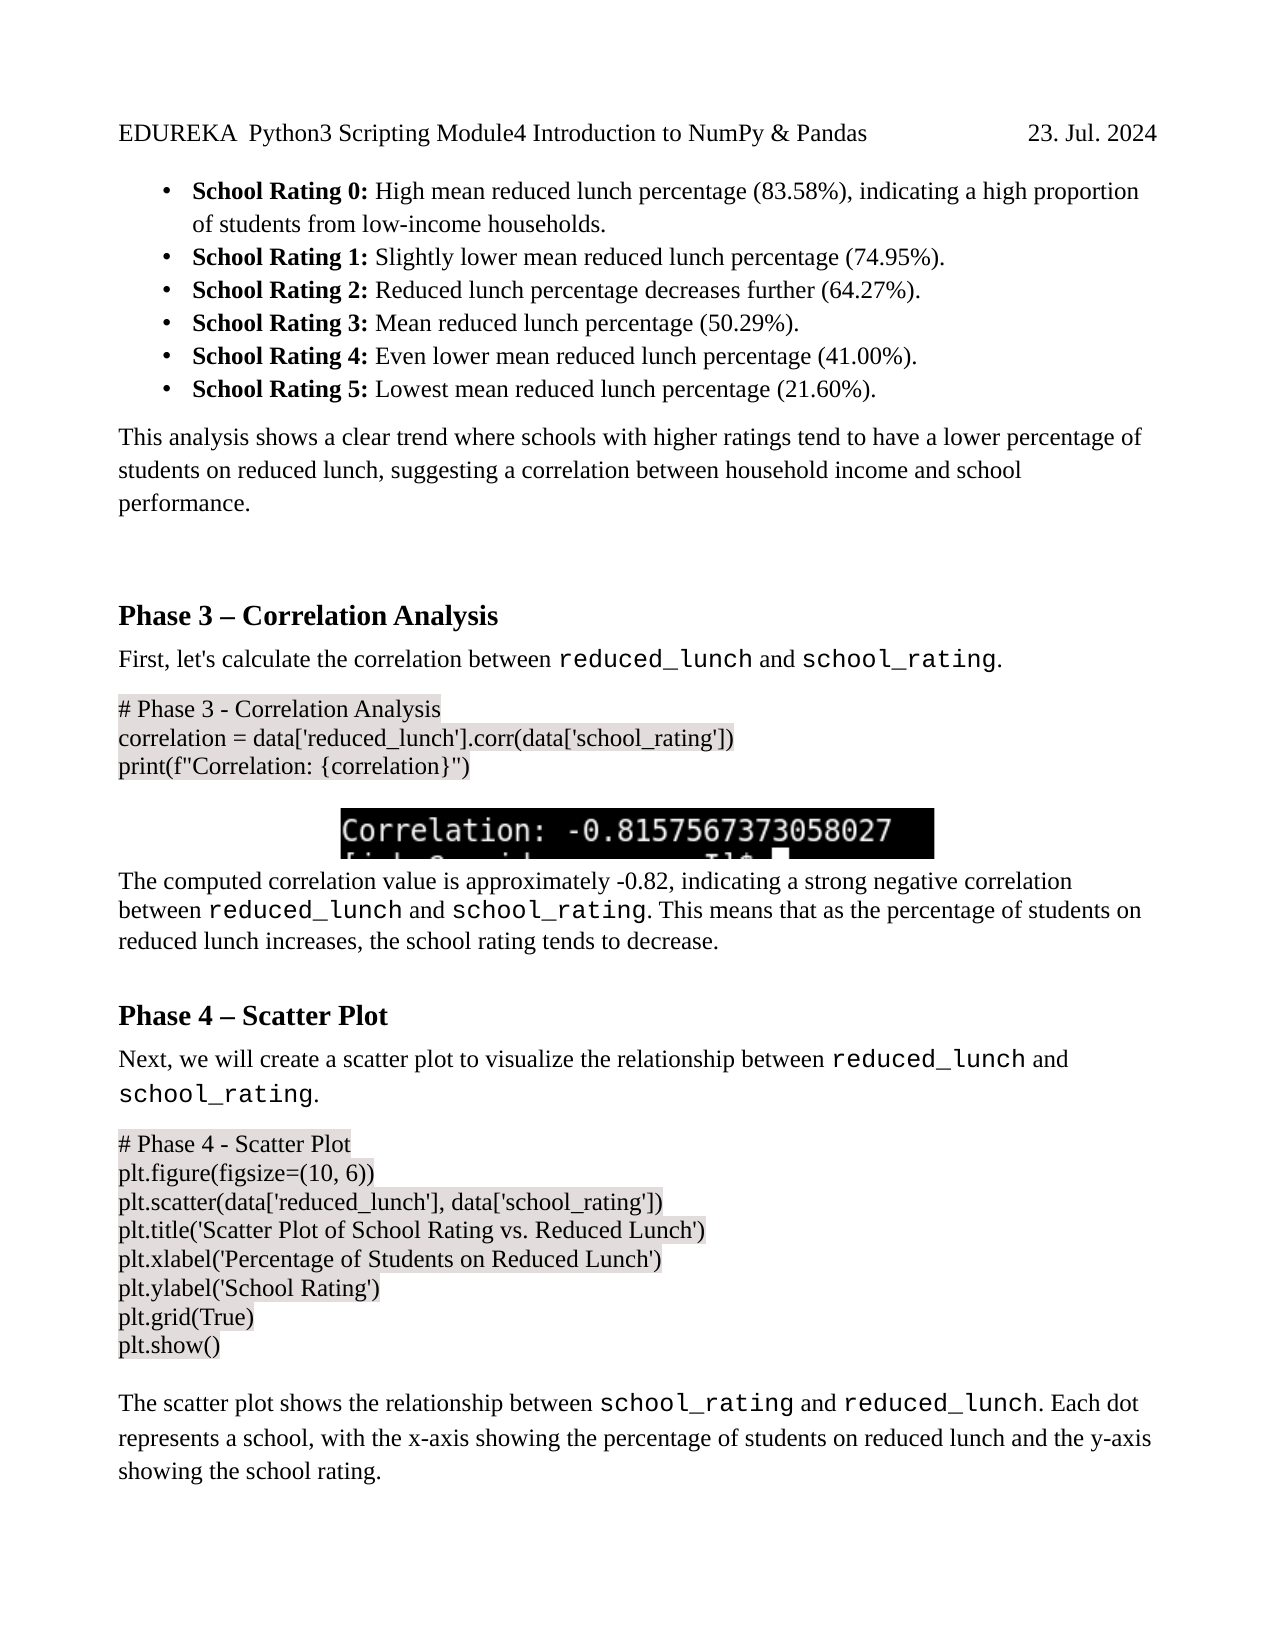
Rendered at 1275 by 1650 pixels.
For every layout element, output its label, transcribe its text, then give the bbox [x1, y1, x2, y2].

text plt.scatter(data['reduced_lunch'], data['school_rating']) [118, 1187, 1157, 1216]
text plt.show() [118, 1331, 1157, 1359]
list School Rating 3: Mean reduced lunch percentage (50.29%). [162, 308, 1157, 337]
text plt.xlabel('Percentage of Students on Reduced Lunch') [118, 1244, 1157, 1273]
list School Rating 2: Reduced lunch percentage decreases further (64.27%). [162, 275, 1157, 304]
picture [340, 808, 935, 859]
text plt.figure(figsize=(10, 6)) [118, 1158, 1157, 1187]
text plt.grid(True) [118, 1302, 1157, 1331]
subtitle Phase 4 – Scatter Plot [118, 998, 1157, 1032]
text # Phase 3 - Correlation Analysis [118, 694, 1157, 723]
list School Rating 1: Slightly lower mean reduced lunch percentage (74.95%). [162, 242, 1157, 271]
text Next, we will create a scatter plot to visualize the relationship between reduced_lunch and school_rating. [118, 1044, 1157, 1110]
text The scatter plot shows the relationship between school_rating and reduced_lunch. Each dot represents a school, with the x-axis showing the percentage of students on reduced lunch and the y-axis showing the school rating. [118, 1388, 1157, 1485]
list School Rating 0: High mean reduced lunch percentage (83.58%), indicating a high proportion of students from low-income households. [162, 176, 1157, 238]
text # Phase 4 - Scatter Plot [118, 1129, 1157, 1158]
text plt.ylabel('School Rating') [118, 1273, 1157, 1302]
text plt.title('Scatter Plot of School Rating vs. Reduced Lunch') [118, 1216, 1157, 1244]
text First, let's calculate the correlation between reduced_lunch and school_rating. [118, 644, 1157, 675]
text correlation = data['reduced_lunch'].corr(data['school_rating']) [118, 723, 1157, 751]
text The computed correlation value is approximately -0.82, indicating a strong negative correlation between reduced_lunch and school_rating. This means that as the percentage of students on reduced lunch increases, the school rating tends to decrease. [118, 866, 1157, 955]
subtitle Phase 3 – Correlation Analysis [118, 598, 1157, 631]
list School Rating 5: Lowest mean reduced lunch percentage (21.60%). [162, 374, 1157, 403]
list School Rating 4: Even lower mean reduced lunch percentage (41.00%). [162, 341, 1157, 370]
text This analysis shows a clear trend where schools with higher ratings tend to have a lower percentage of students on reduced lunch, suggesting a correlation between household income and school performance. [118, 422, 1157, 517]
text print(f"Correlation: {correlation}") [118, 751, 1157, 780]
